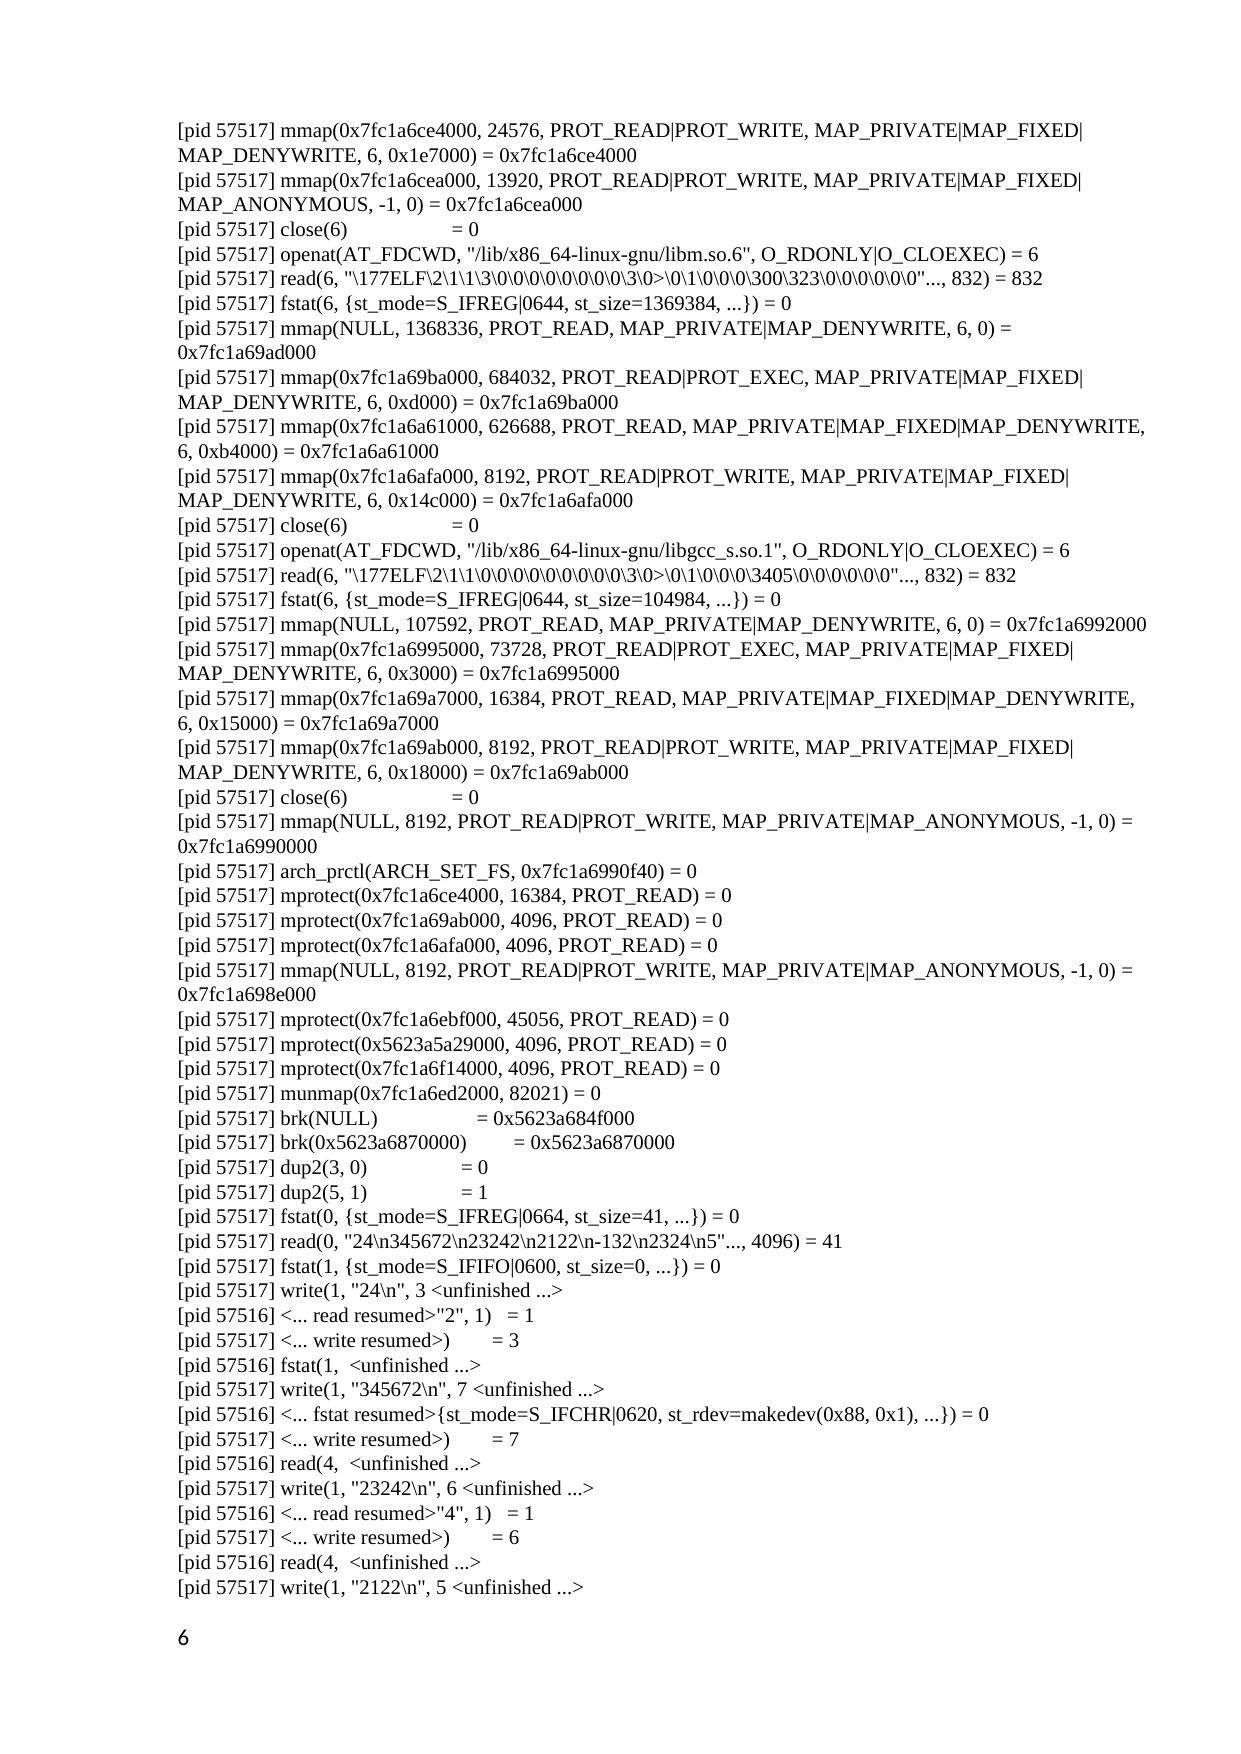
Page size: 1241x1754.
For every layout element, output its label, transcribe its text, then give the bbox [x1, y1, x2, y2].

text [pid 57516] read(4, <unfinished ...> [177, 1451, 1152, 1475]
text [pid 57516] fstat(1, <unfinished ...> [177, 1352, 1152, 1377]
text [pid 57517] fstat(6, {st_mode=S_IFREG|0644, st_size=1369384, ...}) = 0 [177, 291, 1152, 315]
text [pid 57517] mprotect(0x7fc1a6ce4000, 16384, PROT_READ) = 0 [177, 883, 1152, 907]
text [pid 57517] close(6) = 0 [177, 217, 1152, 241]
text [pid 57517] mmap(0x7fc1a6995000, 73728, PROT_READ|PROT_EXEC, MAP_PRIVATE|MAP_FIXED|MAP_DENYWRITE, 6, 0x3000) = 0x7fc1a6995000 [177, 637, 1152, 685]
text [pid 57517] mmap(NULL, 8192, PROT_READ|PROT_WRITE, MAP_PRIVATE|MAP_ANONYMOUS, -1, 0) = 0x7fc1a698e000 [177, 957, 1152, 1006]
text [pid 57517] read(6, "\177ELF\2\1\1\0\0\0\0\0\0\0\0\0\3\0>\0\1\0\0\0\3405\0\0\0\0\0\0"..., 832) = 832 [177, 562, 1152, 587]
text [pid 57517] read(0, "24\n345672\n23242\n2122\n-132\n2324\n5"..., 4096) = 41 [177, 1229, 1152, 1253]
text [pid 57517] mprotect(0x7fc1a6f14000, 4096, PROT_READ) = 0 [177, 1056, 1152, 1080]
text [pid 57517] dup2(3, 0) = 0 [177, 1155, 1152, 1179]
text [pid 57517] dup2(5, 1) = 1 [177, 1180, 1152, 1204]
text [pid 57517] mmap(NULL, 8192, PROT_READ|PROT_WRITE, MAP_PRIVATE|MAP_ANONYMOUS, -1, 0) = 0x7fc1a6990000 [177, 809, 1152, 858]
text [pid 57517] openat(AT_FDCWD, "/lib/x86_64-linux-gnu/libgcc_s.so.1", O_RDONLY|O_CLOEXEC) = 6 [177, 538, 1152, 562]
text [pid 57517] mmap(0x7fc1a6afa000, 8192, PROT_READ|PROT_WRITE, MAP_PRIVATE|MAP_FIXED|MAP_DENYWRITE, 6, 0x14c000) = 0x7fc1a6afa000 [177, 464, 1152, 512]
text [pid 57517] mmap(0x7fc1a6a61000, 626688, PROT_READ, MAP_PRIVATE|MAP_FIXED|MAP_DENYWRITE, 6, 0xb4000) = 0x7fc1a6a61000 [177, 414, 1152, 463]
text [pid 57517] write(1, "23242\n", 6 <unfinished ...> [177, 1476, 1152, 1500]
text [pid 57517] close(6) = 0 [177, 513, 1152, 537]
text [pid 57517] <... write resumed>) = 6 [177, 1525, 1152, 1549]
text [pid 57517] write(1, "24\n", 3 <unfinished ...> [177, 1278, 1152, 1302]
text [pid 57517] brk(0x5623a6870000) = 0x5623a6870000 [177, 1130, 1152, 1154]
text [pid 57517] mmap(0x7fc1a69a7000, 16384, PROT_READ, MAP_PRIVATE|MAP_FIXED|MAP_DENYWRITE, 6, 0x15000) = 0x7fc1a69a7000 [177, 686, 1152, 735]
text [pid 57516] read(4, <unfinished ...> [177, 1550, 1152, 1574]
text [pid 57517] brk(NULL) = 0x5623a684f000 [177, 1106, 1152, 1130]
text [pid 57517] openat(AT_FDCWD, "/lib/x86_64-linux-gnu/libm.so.6", O_RDONLY|O_CLOEXEC) = 6 [177, 242, 1152, 266]
text [pid 57516] <... fstat resumed>{st_mode=S_IFCHR|0620, st_rdev=makedev(0x88, 0x1), ...}) = 0 [177, 1402, 1152, 1426]
text [pid 57516] <... read resumed>"2", 1) = 1 [177, 1303, 1152, 1327]
text [pid 57517] mmap(0x7fc1a6cea000, 13920, PROT_READ|PROT_WRITE, MAP_PRIVATE|MAP_FIXED|MAP_ANONYMOUS, -1, 0) = 0x7fc1a6cea000 [177, 167, 1152, 216]
text [pid 57517] munmap(0x7fc1a6ed2000, 82021) = 0 [177, 1081, 1152, 1105]
text [pid 57517] mmap(0x7fc1a6ce4000, 24576, PROT_READ|PROT_WRITE, MAP_PRIVATE|MAP_FIXED|MAP_DENYWRITE, 6, 0x1e7000) = 0x7fc1a6ce4000 [177, 118, 1152, 167]
text [pid 57517] mmap(NULL, 107592, PROT_READ, MAP_PRIVATE|MAP_DENYWRITE, 6, 0) = 0x7fc1a6992000 [177, 612, 1152, 636]
text [pid 57517] close(6) = 0 [177, 785, 1152, 809]
text [pid 57516] <... read resumed>"4", 1) = 1 [177, 1501, 1152, 1525]
text [pid 57517] fstat(6, {st_mode=S_IFREG|0644, st_size=104984, ...}) = 0 [177, 587, 1152, 611]
text [pid 57517] arch_prctl(ARCH_SET_FS, 0x7fc1a6990f40) = 0 [177, 859, 1152, 883]
text [pid 57517] mmap(NULL, 1368336, PROT_READ, MAP_PRIVATE|MAP_DENYWRITE, 6, 0) = 0x7fc1a69ad000 [177, 316, 1152, 364]
text [pid 57517] fstat(0, {st_mode=S_IFREG|0664, st_size=41, ...}) = 0 [177, 1204, 1152, 1228]
text [pid 57517] mprotect(0x7fc1a69ab000, 4096, PROT_READ) = 0 [177, 908, 1152, 932]
text [pid 57517] mprotect(0x7fc1a6afa000, 4096, PROT_READ) = 0 [177, 933, 1152, 957]
text [pid 57517] write(1, "345672\n", 7 <unfinished ...> [177, 1377, 1152, 1401]
text [pid 57517] <... write resumed>) = 7 [177, 1427, 1152, 1451]
text [pid 57517] mprotect(0x7fc1a6ebf000, 45056, PROT_READ) = 0 [177, 1007, 1152, 1031]
text [pid 57517] fstat(1, {st_mode=S_IFIFO|0600, st_size=0, ...}) = 0 [177, 1254, 1152, 1278]
text [pid 57517] write(1, "2122\n", 5 <unfinished ...> [177, 1575, 1152, 1599]
text [pid 57517] read(6, "\177ELF\2\1\1\3\0\0\0\0\0\0\0\0\3\0>\0\1\0\0\0\300\323\0\0\0\0\0\0"..., 832) = 832 [177, 266, 1152, 290]
text [pid 57517] mprotect(0x5623a5a29000, 4096, PROT_READ) = 0 [177, 1032, 1152, 1056]
text [pid 57517] mmap(0x7fc1a69ab000, 8192, PROT_READ|PROT_WRITE, MAP_PRIVATE|MAP_FIXED|MAP_DENYWRITE, 6, 0x18000) = 0x7fc1a69ab000 [177, 735, 1152, 784]
text [pid 57517] <... write resumed>) = 3 [177, 1328, 1152, 1352]
text [pid 57517] mmap(0x7fc1a69ba000, 684032, PROT_READ|PROT_EXEC, MAP_PRIVATE|MAP_FIXED|MAP_DENYWRITE, 6, 0xd000) = 0x7fc1a69ba000 [177, 365, 1152, 414]
